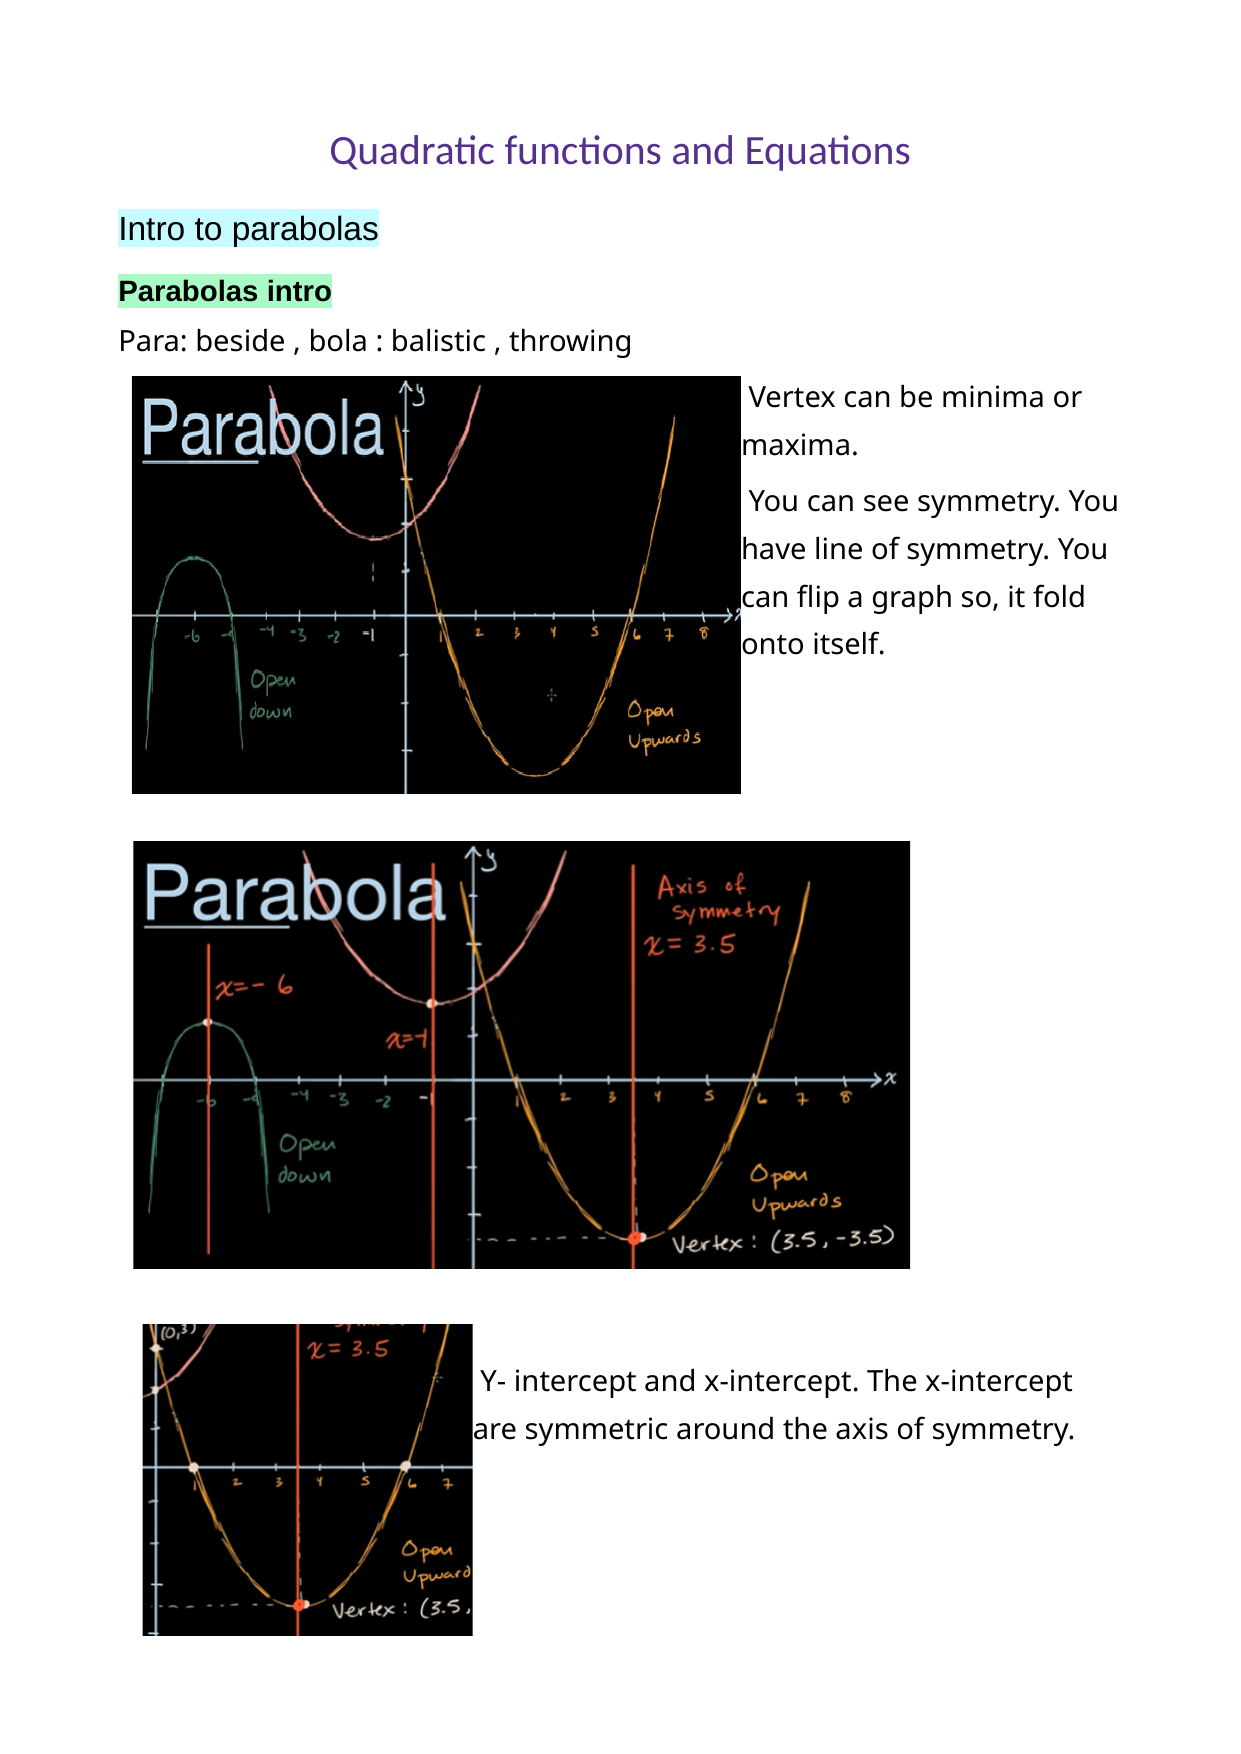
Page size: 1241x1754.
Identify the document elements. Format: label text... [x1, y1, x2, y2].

subtitle Quadratic functions and Equations [118, 124, 1122, 175]
text [118, 1361, 142, 1448]
picture [131, 376, 741, 794]
text [118, 377, 131, 464]
subtitle Intro to parabolas [118, 208, 1122, 247]
picture [142, 1324, 473, 1636]
text Para: beside , bola : balistic , throwing [118, 321, 1122, 360]
text Y- intercept and x-intercept. The x-intercept are symmetric around the axis of symmetry. [473, 1361, 1122, 1448]
picture [133, 841, 911, 1269]
text [118, 481, 131, 663]
subtitle Parabolas intro [332, 274, 1122, 308]
text Vertex can be minima or maxima. [741, 377, 1122, 464]
text You can see symmetry. You have line of symmetry. You can flip a graph so, it fold onto itself. [741, 481, 1122, 663]
